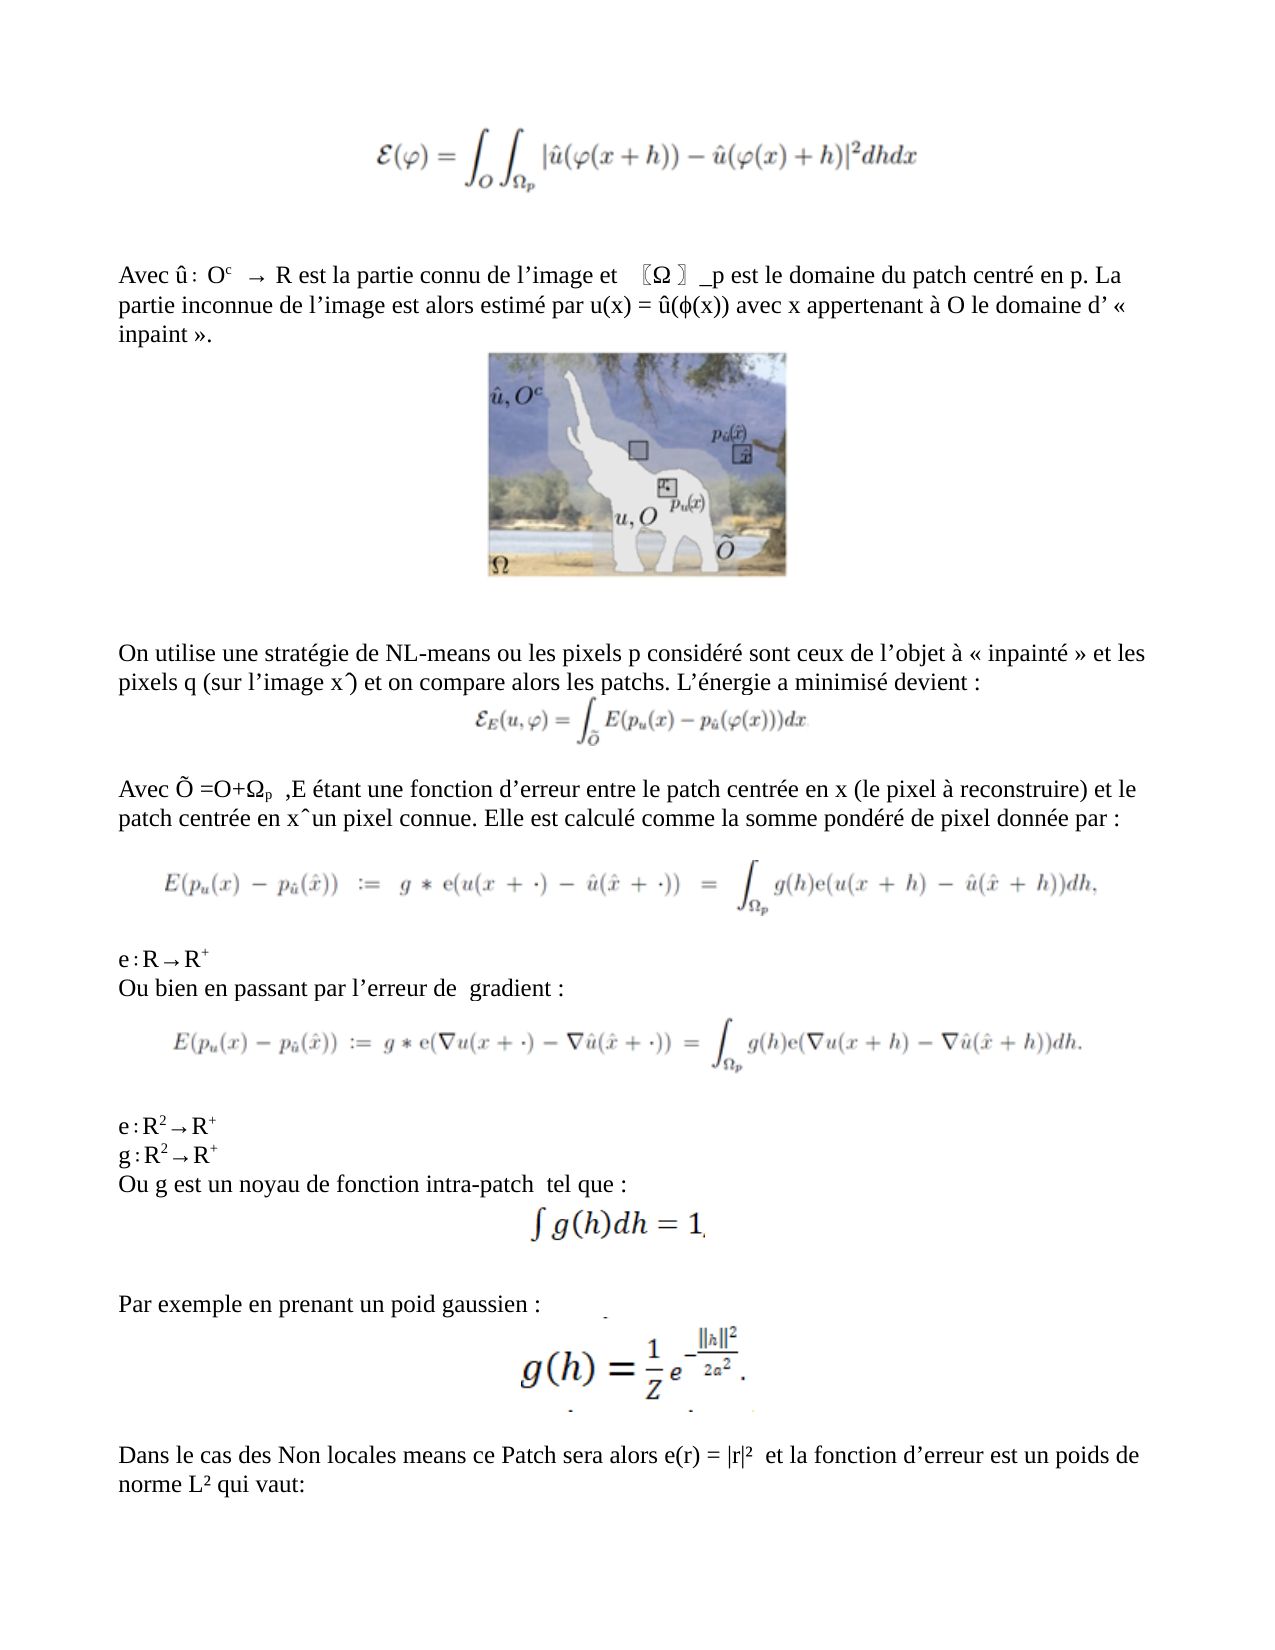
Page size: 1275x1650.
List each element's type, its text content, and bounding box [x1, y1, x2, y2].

text Avec Õ =O+Ωp ,Ε étant une fonction d’erreur entre le patch centrée en x (le pixel à reconstruire) et le patch centrée en x ̂ un pixel connue. Elle est calculé comme la somme pondéré de pixel donnée par : [118, 774, 1157, 832]
picture [165, 860, 1111, 916]
text Par exemple en prenant un poid gaussien : [118, 1289, 1157, 1318]
text e∶R2→R+ [118, 1111, 1157, 1140]
picture [466, 695, 809, 746]
text Dans le cas des Non locales means ce Patch sera alors e(r) = |r|² et la fonction d’erreur est un poids de norme L² qui vaut: [118, 1440, 1157, 1498]
picture [526, 1201, 705, 1261]
text Ou g est un noyau de fonction intra-patch tel que : [118, 1169, 1157, 1198]
text g∶R2→R+ [118, 1140, 1157, 1169]
text Avec û∶ Oc → R est la partie connu de l’image et 〖Ω 〗_p est le domaine du patch centré en p. La partie inconnue de l’image est alors estimé par u(x) = û(ϕ(x)) avec x appertenant à O le domaine d’ « inpaint ». [118, 258, 1157, 348]
picture [357, 118, 918, 201]
picture [165, 1001, 1111, 1083]
picture [521, 1317, 754, 1412]
text e∶R→R+ [118, 944, 1157, 973]
picture [486, 347, 789, 581]
text On utilise une stratégie de NL-means ou les pixels p considéré sont ceux de l’objet à « inpainté » et les pixels q (sur l’image x ̂) et on compare alors les patchs. L’énergie a minimisé devient : [118, 638, 1157, 695]
text Ou bien en passant par l’erreur de gradient : [118, 973, 1157, 1001]
